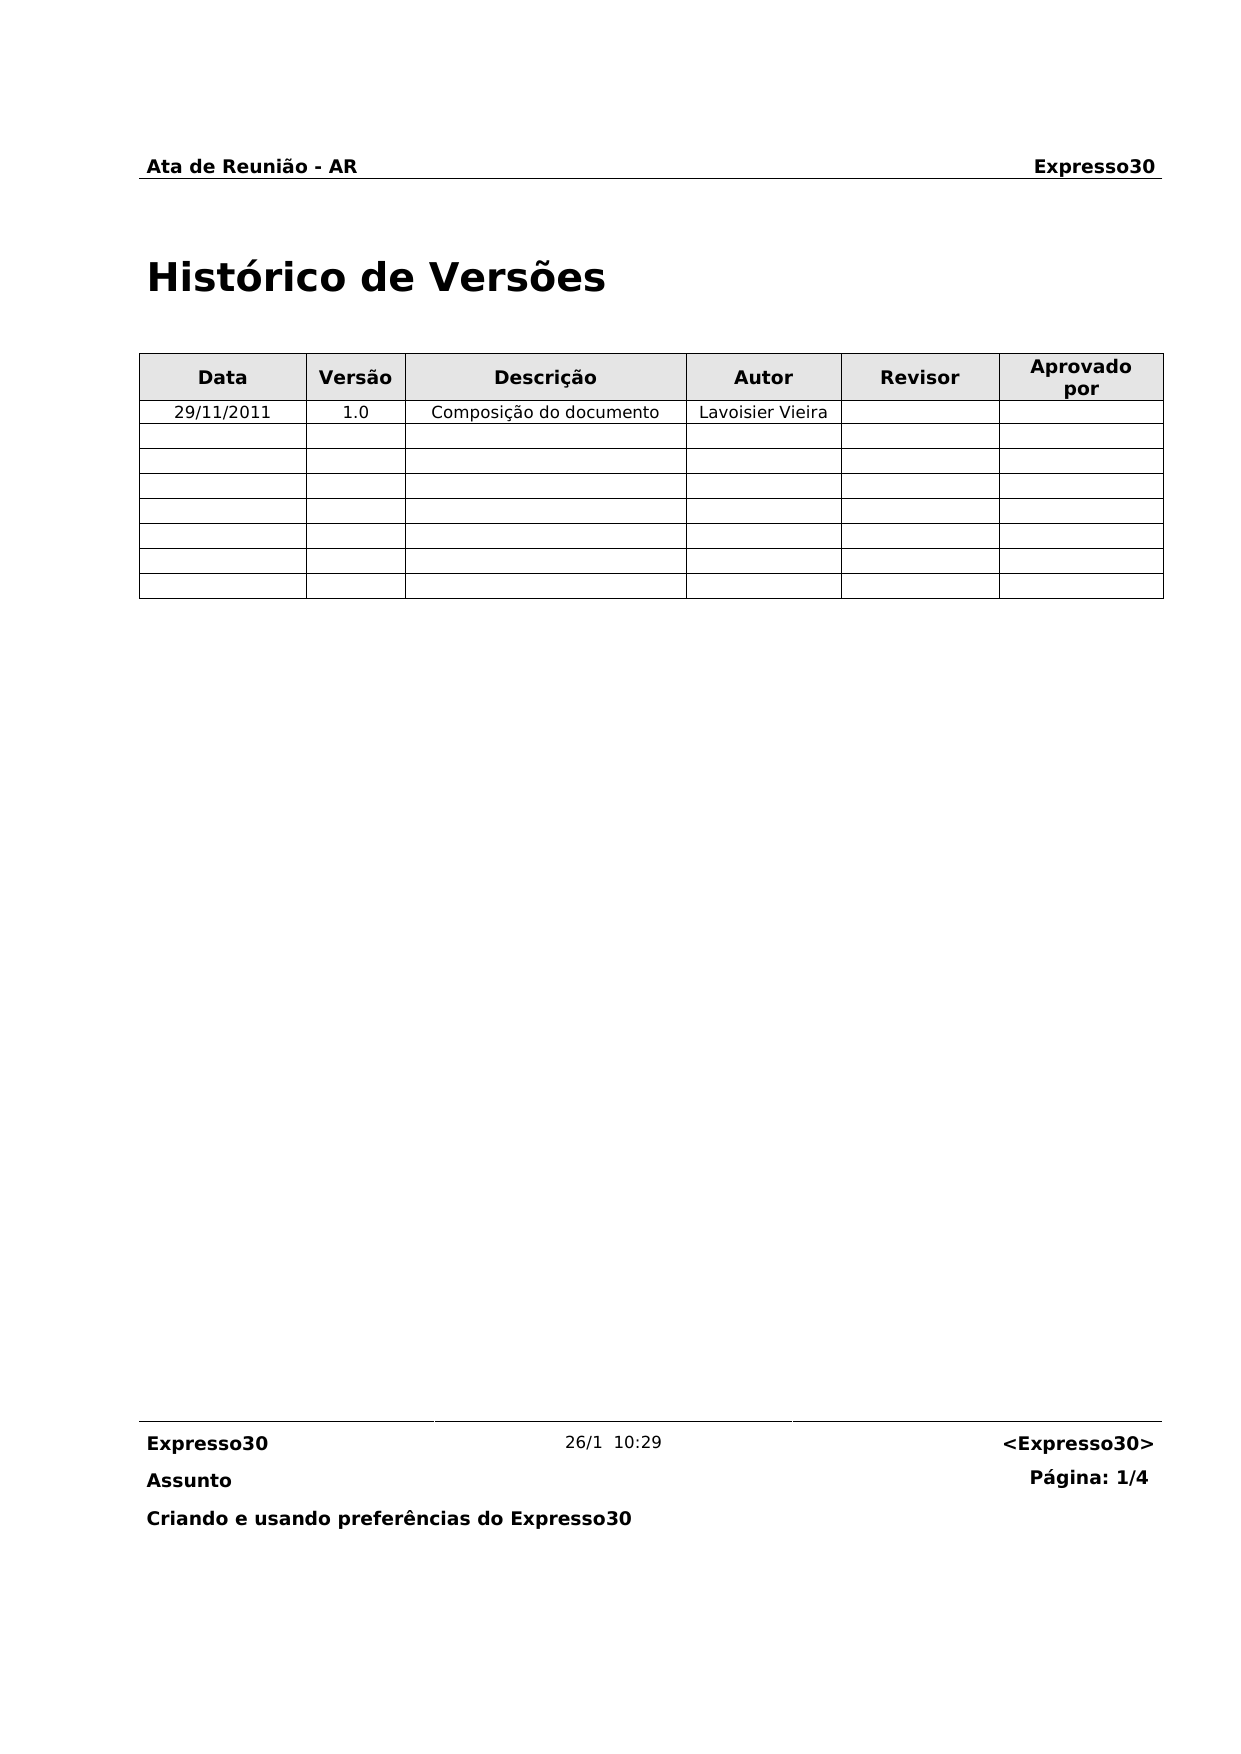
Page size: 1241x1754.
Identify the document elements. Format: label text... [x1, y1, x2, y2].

table_cell 1.0 [307, 401, 405, 423]
table_cell [842, 549, 999, 573]
table_cell [406, 424, 686, 448]
table_cell [842, 449, 999, 473]
table_cell [406, 524, 686, 548]
table_cell [140, 499, 306, 523]
table_cell [307, 474, 405, 498]
table_cell [307, 449, 405, 473]
table_cell [842, 574, 999, 598]
table_cell [307, 424, 405, 448]
table_cell [1000, 524, 1163, 548]
table_cell [687, 574, 841, 598]
table_header Histórico de Versões [139, 231, 1162, 301]
table_cell [307, 524, 405, 548]
table_cell [842, 499, 999, 523]
table_cell [406, 499, 686, 523]
table_cell [140, 424, 306, 448]
table_cell [307, 574, 405, 598]
table_header Revisor [842, 354, 999, 400]
table_header Versão [307, 354, 405, 400]
table_cell [1000, 474, 1163, 498]
table_cell [307, 499, 405, 523]
table_cell [406, 574, 686, 598]
table_header Autor [687, 354, 841, 400]
table_header Descrição [406, 354, 686, 400]
table_cell Lavoisier Vieira [687, 401, 841, 423]
table_cell [140, 574, 306, 598]
table_cell [687, 549, 841, 573]
table_cell [1000, 549, 1163, 573]
table_cell [687, 474, 841, 498]
table_cell [1000, 574, 1163, 598]
table_cell [687, 424, 841, 448]
table_cell [687, 524, 841, 548]
table_cell [1000, 424, 1163, 448]
table_cell [842, 424, 999, 448]
table_cell 29/11/2011 [140, 401, 306, 423]
table_cell [406, 549, 686, 573]
table_cell [140, 524, 306, 548]
table_cell [1000, 401, 1163, 423]
table_cell [140, 474, 306, 498]
table_header Aprovado por [1000, 354, 1163, 400]
table_cell [687, 499, 841, 523]
table_cell [842, 524, 999, 548]
table_cell [307, 549, 405, 573]
table_cell [406, 474, 686, 498]
table_cell [1000, 449, 1163, 473]
table_cell [140, 449, 306, 473]
table_cell [842, 474, 999, 498]
table_header Data [140, 354, 306, 400]
table_cell [140, 549, 306, 573]
table_cell [687, 449, 841, 473]
table_cell Composição do documento [406, 401, 686, 423]
table_cell [842, 401, 999, 423]
table_cell [1000, 499, 1163, 523]
table_cell [406, 449, 686, 473]
